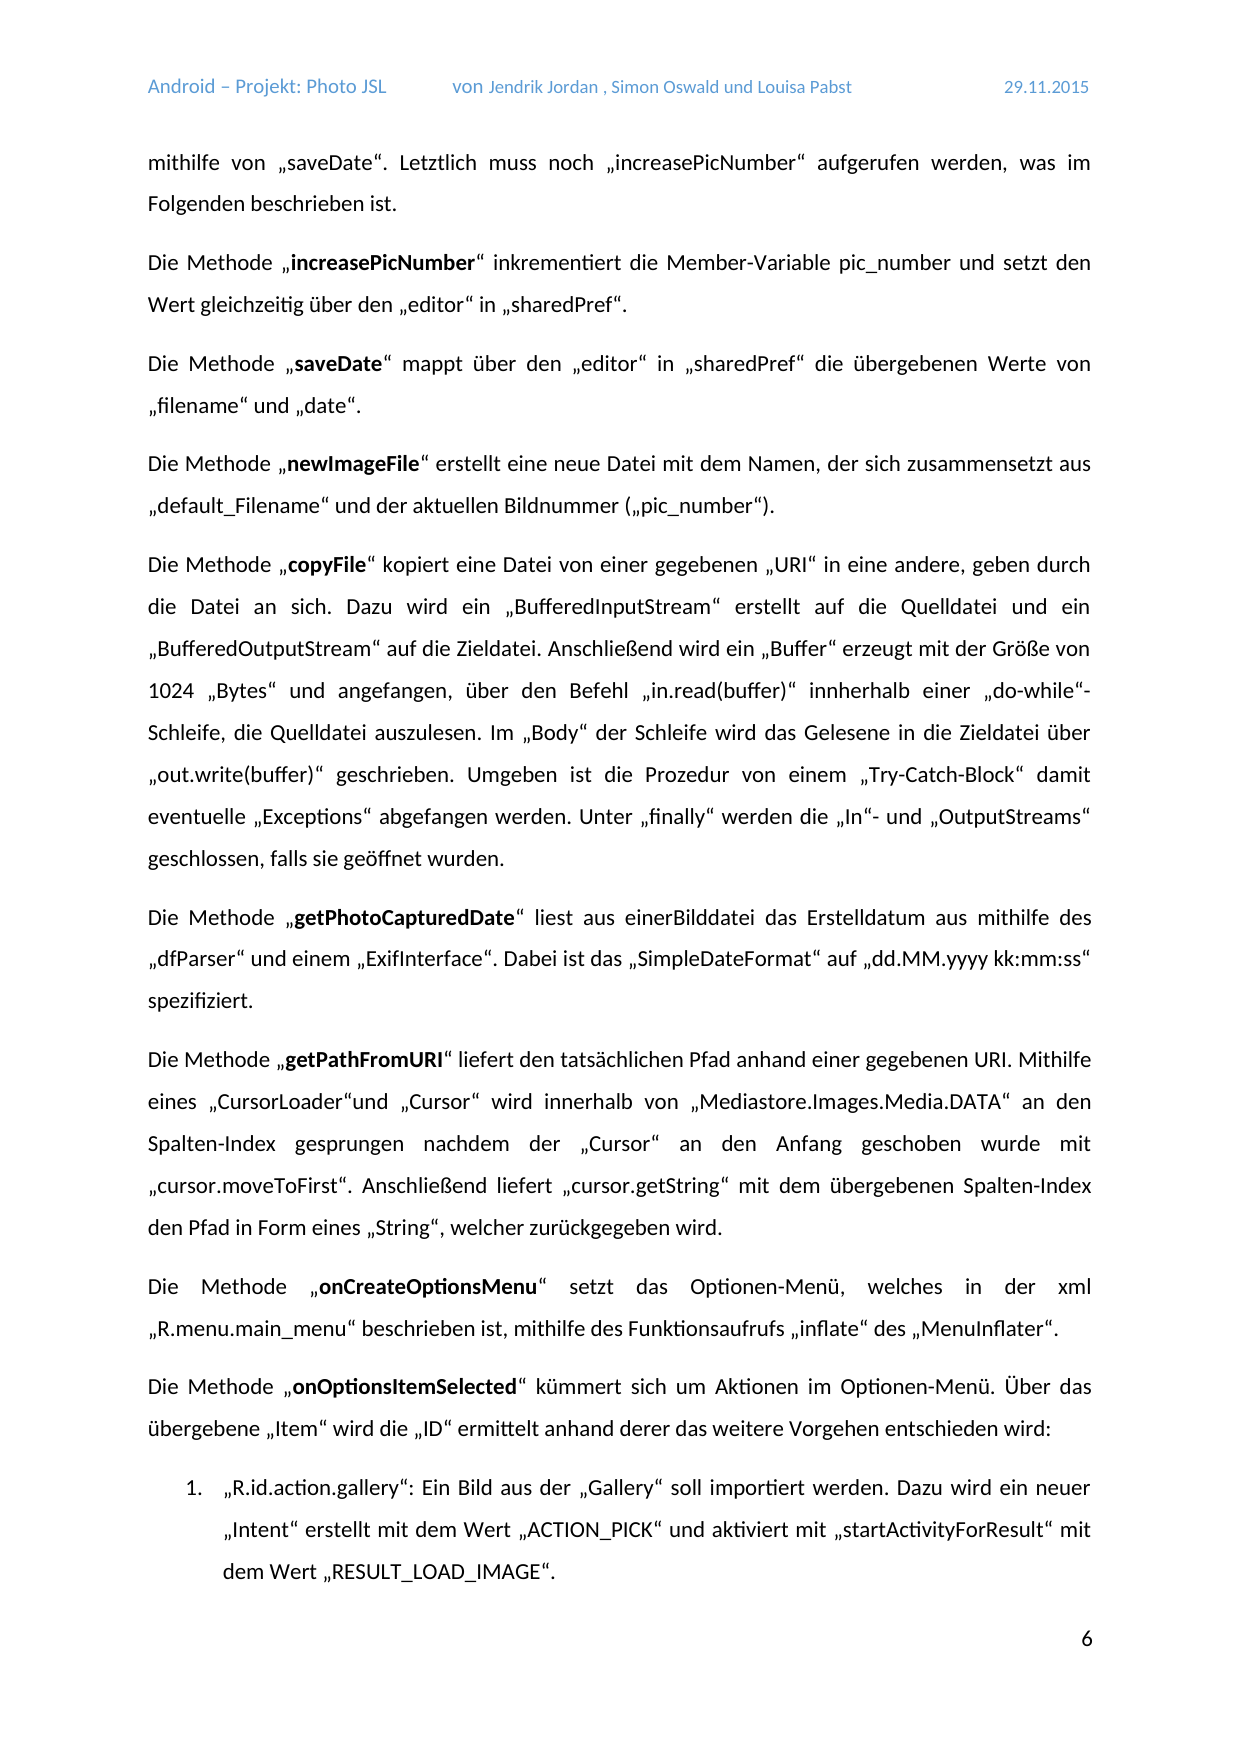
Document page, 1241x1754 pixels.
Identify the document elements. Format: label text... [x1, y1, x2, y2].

text Die Methode „copyFile“ kopiert eine Datei von einer gegebenen „URI“ in eine andere, geben durch die Datei an sich. Dazu wird ein „BufferedInputStream“ erstellt auf die Quelldatei und ein „BufferedOutputStream“ auf die Zieldatei. Anschließend wird ein „Buffer“ erzeugt mit der Größe von 1024 „Bytes“ und angefangen, über den Befehl „in.read(buffer)“ innherhalb einer „do-while“-Schleife, die Quelldatei auszulesen. Im „Body“ der Schleife wird das Gelesene in die Zieldatei über „out.write(buffer)“ geschrieben. Umgeben ist die Prozedur von einem „Try-Catch-Block“ damit eventuelle „Exceptions“ abgefangen werden. Unter „finally“ werden die „In“- und „OutputStreams“ geschlossen, falls sie geöffnet wurden. [148, 550, 1093, 872]
text Die Methode „getPathFromURI“ liefert den tatsächlichen Pfad anhand einer gegebenen URI. Mithilfe eines „CursorLoader“und „Cursor“ wird innerhalb von „Mediastore.Images.Media.DATA“ an den Spalten-Index gesprungen nachdem der „Cursor“ an den Anfang geschoben wurde mit „cursor.moveToFirst“. Anschließend liefert „cursor.getString“ mit dem übergebenen Spalten-Index den Pfad in Form eines „String“, welcher zurückgegeben wird. [148, 1045, 1093, 1241]
text Die Methode „saveDate“ mappt über den „editor“ in „sharedPref“ die übergebenen Werte von „filename“ und „date“. [148, 349, 1093, 419]
text mithilfe von „saveDate“. Letztlich muss noch „increasePicNumber“ aufgerufen werden, was im Folgenden beschrieben ist. [148, 148, 1093, 218]
list „R.id.action.gallery“: Ein Bild aus der „Gallery“ soll importiert werden. Dazu wird ein neuer „Intent“ erstellt mit dem Wert „ACTION_PICK“ und aktiviert mit „startActivityForResult“ mit dem Wert „RESULT_LOAD_IMAGE“. [185, 1473, 1093, 1585]
text Die Methode „newImageFile“ erstellt eine neue Datei mit dem Namen, der sich zusammensetzt aus „default_Filename“ und der aktuellen Bildnummer („pic_number“). [148, 449, 1093, 519]
text Die Methode „getPhotoCapturedDate“ liest aus einerBilddatei das Erstelldatum aus mithilfe des „dfParser“ und einem „ExifInterface“. Dabei ist das „SimpleDateFormat“ auf „dd.MM.yyyy kk:mm:ss“ spezifiziert. [148, 903, 1093, 1014]
text Die Methode „increasePicNumber“ inkrementiert die Member-Variable pic_number und setzt den Wert gleichzeitig über den „editor“ in „sharedPref“. [148, 248, 1093, 318]
text Die Methode „onCreateOptionsMenu“ setzt das Optionen-Menü, welches in der xml „R.menu.main_menu“ beschrieben ist, mithilfe des Funktionsaufrufs „inflate“ des „MenuInflater“. [148, 1272, 1093, 1342]
text Die Methode „onOptionsItemSelected“ kümmert sich um Aktionen im Optionen-Menü. Über das übergebene „Item“ wird die „ID“ ermittelt anhand derer das weitere Vorgehen entschieden wird: [148, 1372, 1093, 1442]
